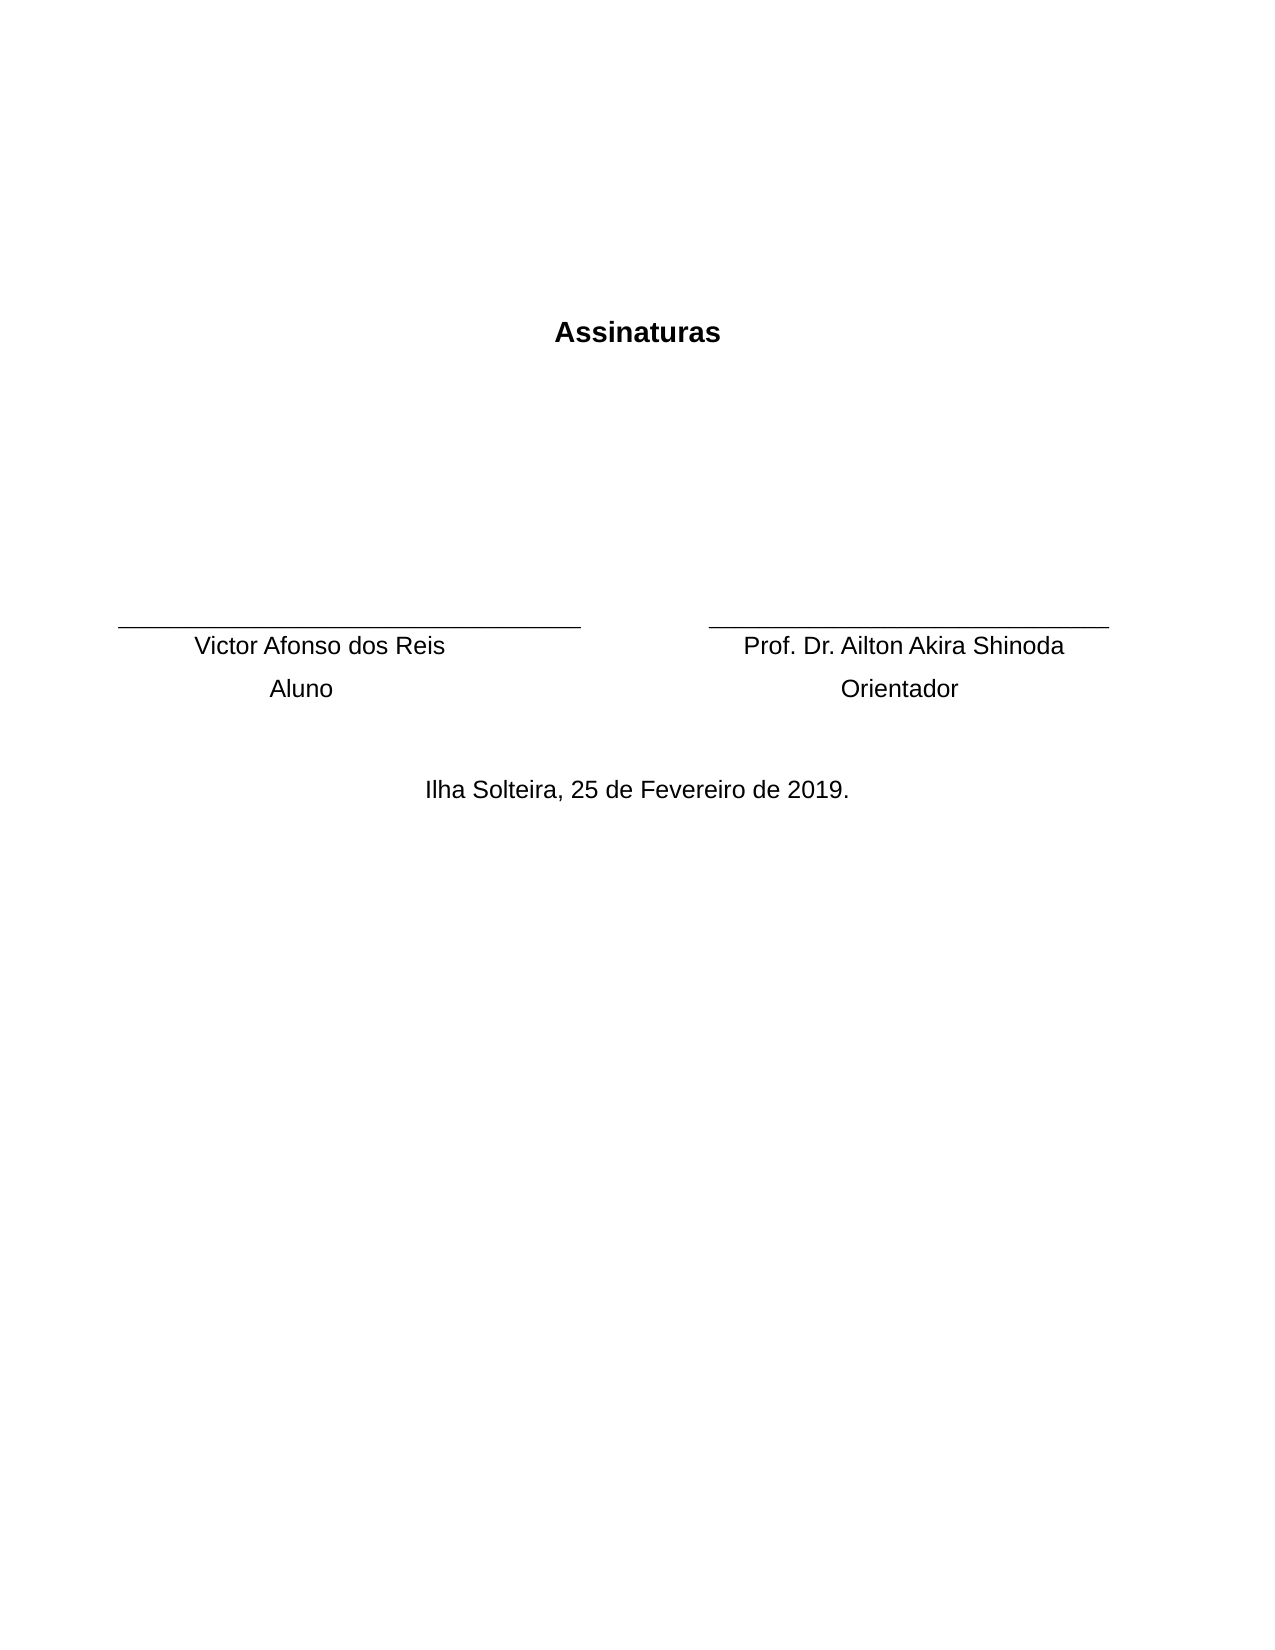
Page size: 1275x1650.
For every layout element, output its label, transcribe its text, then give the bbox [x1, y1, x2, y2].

text Aluno Orientador [118, 674, 1157, 703]
text Ilha Solteira, 25 de Fevereiro de 2019. [118, 774, 1157, 803]
text _____________________________________ ________________________________ [118, 602, 1157, 631]
text Victor Afonso dos Reis Prof. Dr. Ailton Akira Shinoda [118, 631, 1157, 659]
text Assinaturas [118, 314, 1157, 348]
